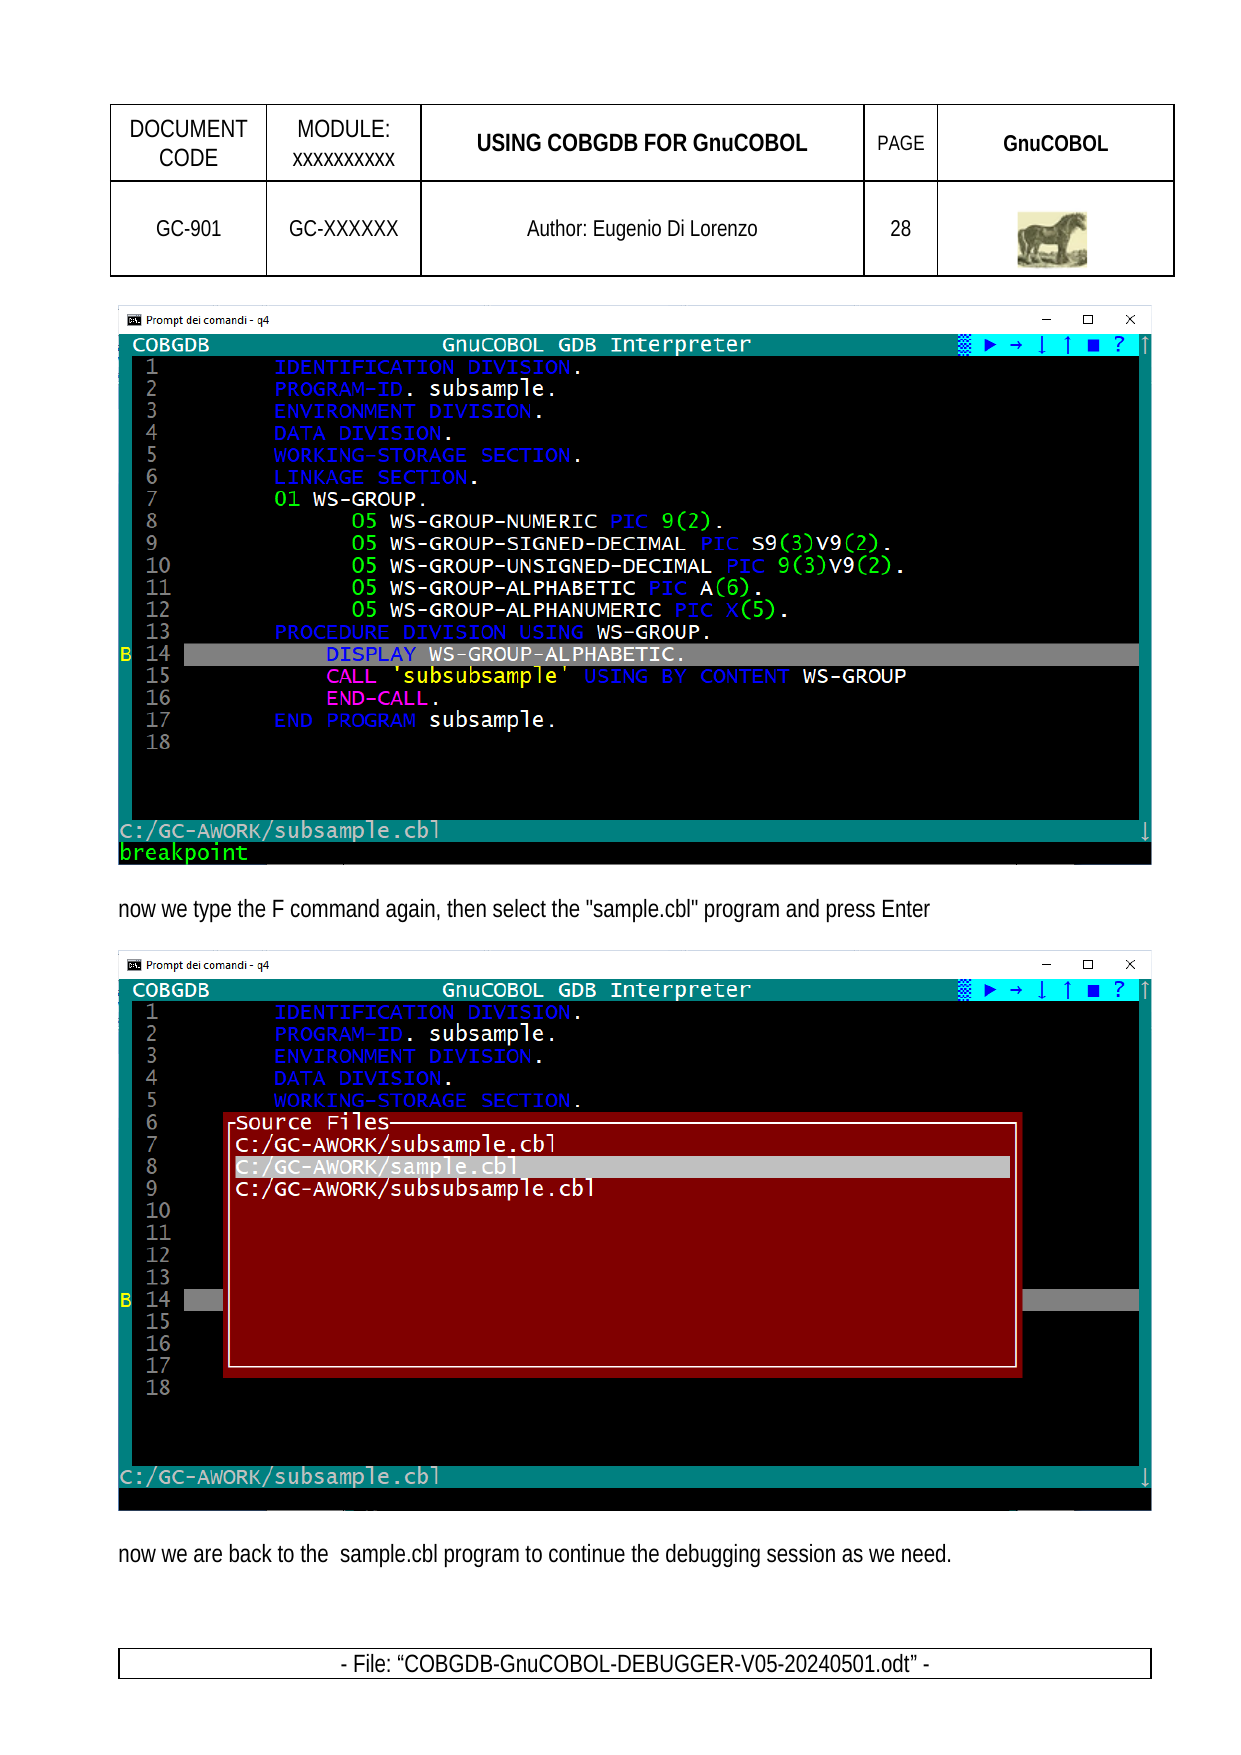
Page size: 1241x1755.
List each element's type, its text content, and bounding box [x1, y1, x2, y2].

text now we are back to the sample.cbl program to continue the debugging session as we need. [118, 1539, 1152, 1568]
text now we type the F command again, then select the "sample.cbl" program and press Enter [118, 893, 1152, 922]
